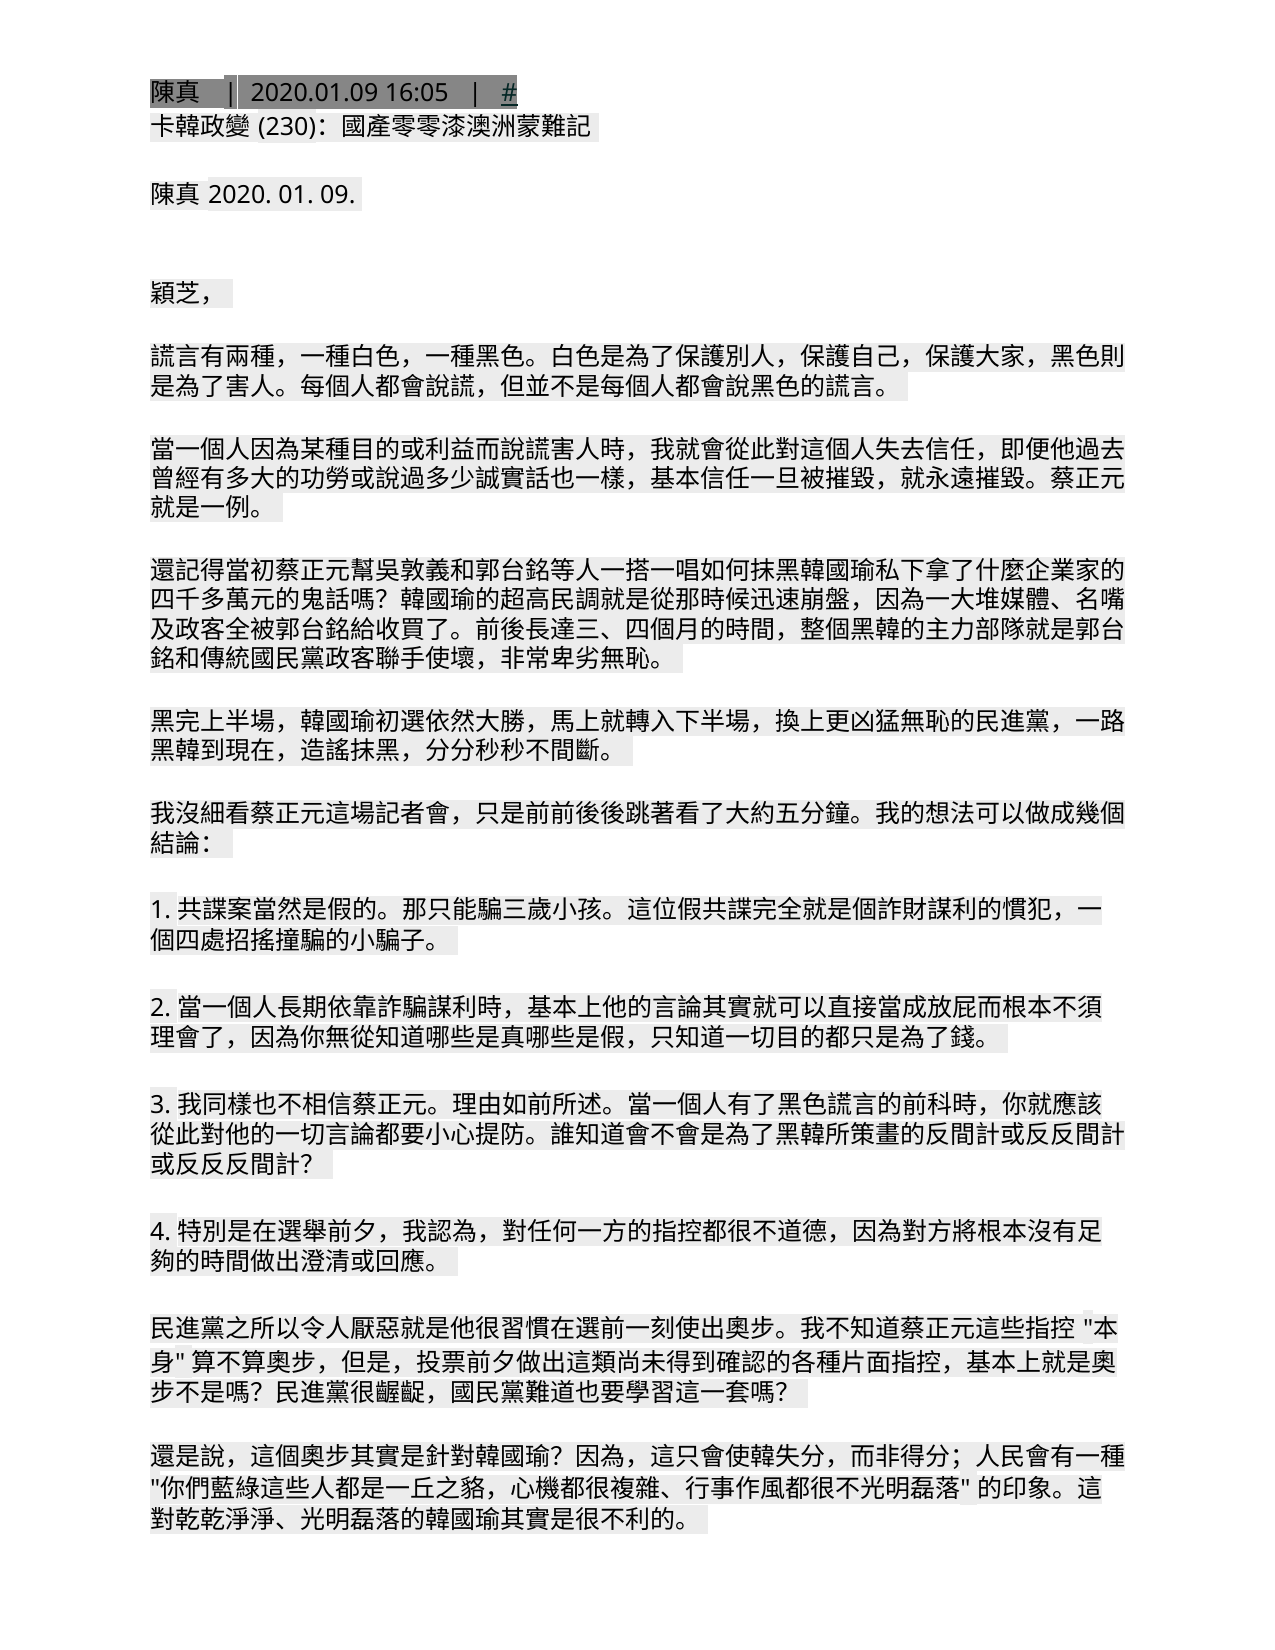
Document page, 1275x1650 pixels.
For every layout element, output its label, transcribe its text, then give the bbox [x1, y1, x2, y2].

text 陳真 | 2020.01.09 16:05 | # [150, 75, 1125, 109]
text 卡韓政變 (230)：國產零零漆澳洲蒙難記 陳真 2020. 01. 09. 穎芝， 謊言有兩種，一種白色，一種黑色。白色是為了保護別人，保護自己，保護大家，黑色則是為了害人。每個人都會說謊，但並不是每個人都會說黑色的謊言。 當一個人因為某種目的或利益而說謊害人時，我就會從此對這個人失去信任，即便他過去曾經有多大的功勞或說過多少誠實話也一樣，基本信任一旦被摧毀，就永遠摧毀。蔡正元就是一例。 還記得當初蔡正元幫吳敦義和郭台銘等人一搭一唱如何抹黑韓國瑜私下拿了什麼企業家的四千多萬元的鬼話嗎？韓國瑜的超高民調就是從那時候迅速崩盤，因為一大堆媒體、名嘴及政客全被郭台銘給收買了。前後長達三、四個月的時間，整個黑韓的主力部隊就是郭台銘和傳統國民黨政客聯手使壞，非常卑劣無恥。 黑完上半場，韓國瑜初選依然大勝，馬上就轉入下半場，換上更凶猛無恥的民進黨，一路黑韓到現在，造謠抹黑，分分秒秒不間斷。 我沒細看蔡正元這場記者會，只是前前後後跳著看了大約五分鐘。我的想法可以做成幾個結論： 1. 共諜案當然是假的。那只能騙三歲小孩。這位假共諜完全就是個詐財謀利的慣犯，一個四處招搖撞騙的小騙子。 2. 當一個人長期依靠詐騙謀利時，基本上他的言論其實就可以直接當成放屁而根本不須理會了，因為你無從知道哪些是真哪些是假，只知道一切目的都只是為了錢。 3. 我同樣也不相信蔡正元。理由如前所述。當一個人有了黑色謊言的前科時，你就應該從此對他的一切言論都要小心提防。誰知道會不會是為了黑韓所策畫的反間計或反反間計或反反反間計？ 4. 特別是在選舉前夕，我認為，對任何一方的指控都很不道德，因為對方將根本沒有足夠的時間做出澄清或回應。 民進黨之所以令人厭惡就是他很習慣在選前一刻使出奧步。我不知道蔡正元這些指控 "本身" 算不算奧步，但是，投票前夕做出這類尚未得到確認的各種片面指控，基本上就是奧步不是嗎？民進黨很齷齪，國民黨難道也要學習這一套嗎？ 還是說，這個奧步其實是針對韓國瑜？因為，這只會使韓失分，而非得分；人民會有一種 "你們藍綠這些人都是一丘之貉，心機都很複雜、行事作風都很不光明磊落" 的印象。這對乾乾淨淨、光明磊落的韓國瑜其實是很不利的。 5. 我不相信蔡正元，因為這裏頭根本沒有什麼救不救人的問題。一個有錢人被指控是間諜共犯，倘若他根本就是王立強無恥騙局的一個無辜受害者，他哪需要人家救？台灣司法再怎麼黑暗，也不至於去構陷一個全然無辜的有錢人。當一個有錢人被賊莫名其妙咬一口時，他一定是心安理得地尋求法律途徑還自己清白，而不是去找蔡正元來救他，又不是在演好萊塢黑幫電影。 6. 我不知道王立強這個假共諜案背後的政治牽扯有多深，但我相信，它是美、澳之間的一種共謀，而這共謀究竟是製片、導演或編劇？抑或只是剛好遇到一個騙子胡說八道，然後就順水推舟，弄出一齣相當腦殘、有點像荒謬喜劇的黑韓小菜。 7. 另一方面，我也不相信什麼邱義仁會帶 "一大筆錢" 去收買這樣一個腦殘騙子要他化身為可笑的007。為什麼呢？道理很簡單。民進黨很壞很壞，但他們一點都不笨，他們不可能主動創造這齣戲；邱義仁更是不可能，因為他是人渣黨裏頭最陰險、頭腦最好的人。他不至於蠢成這樣。況且，民進黨只是美國的一條狗，狗哪來本事自己導戲要主人配合？ 8. 結論也許是這樣：一個小騙子想撈點錢，或是想騙取政治庇護身份，於是就瞎掰一堆好萊塢情報員的笑死人情節。然後，各方勢力便開始藉機渲染與炒作。共同目標只有一個：黑韓。 學姐過去曾在英國的一個很大的國際難民機構當了好幾年的法律代表，經常聽她講一堆來自世界各國稀奇古怪十分好笑的 "政治受難" 情節。這些難民，往往來自一些政治內部衝突得很厲害的國家或戰亂地區，例如印度或非洲等國。他們為了逃離苦難家園，或是想來到英國尋找更好的生活，往往就只好瞎掰各種受難情節或政治經歷，以便尋求政治庇護。 我不是說王立強是這樣。他不是。他就是個前科累累的騙子，但他所瞎掰的情報員故事，聽起來一點都不陌生。我願意幫忙潤飾一下，寫個劇本，應該可以拍成一部好萊塢電影，突顯這個可憐的小騙子後面一堆大騙子之卑鄙、可笑與荒唐。 p.s.：大家別在這聊天了，等一下不是要在凱道百萬庶民集會嗎？大家還不趕快去？明天是在高雄辦「選前之夜」，一些同學、同事及朋友個個攜家帶眷、扶老攜幼都要去參加，也來邀我，但我正苦惱著如何可能帶著一個相當好動的四歲小韓粉突破重重人潮，前往參加。(你只要說「韓國瑜」，她就會大喊「凍蒜」。) p.p.s.: 萬康，我去菜市場買菜，人家一般都是叫我「少年仔」。 [150, 109, 1125, 1568]
